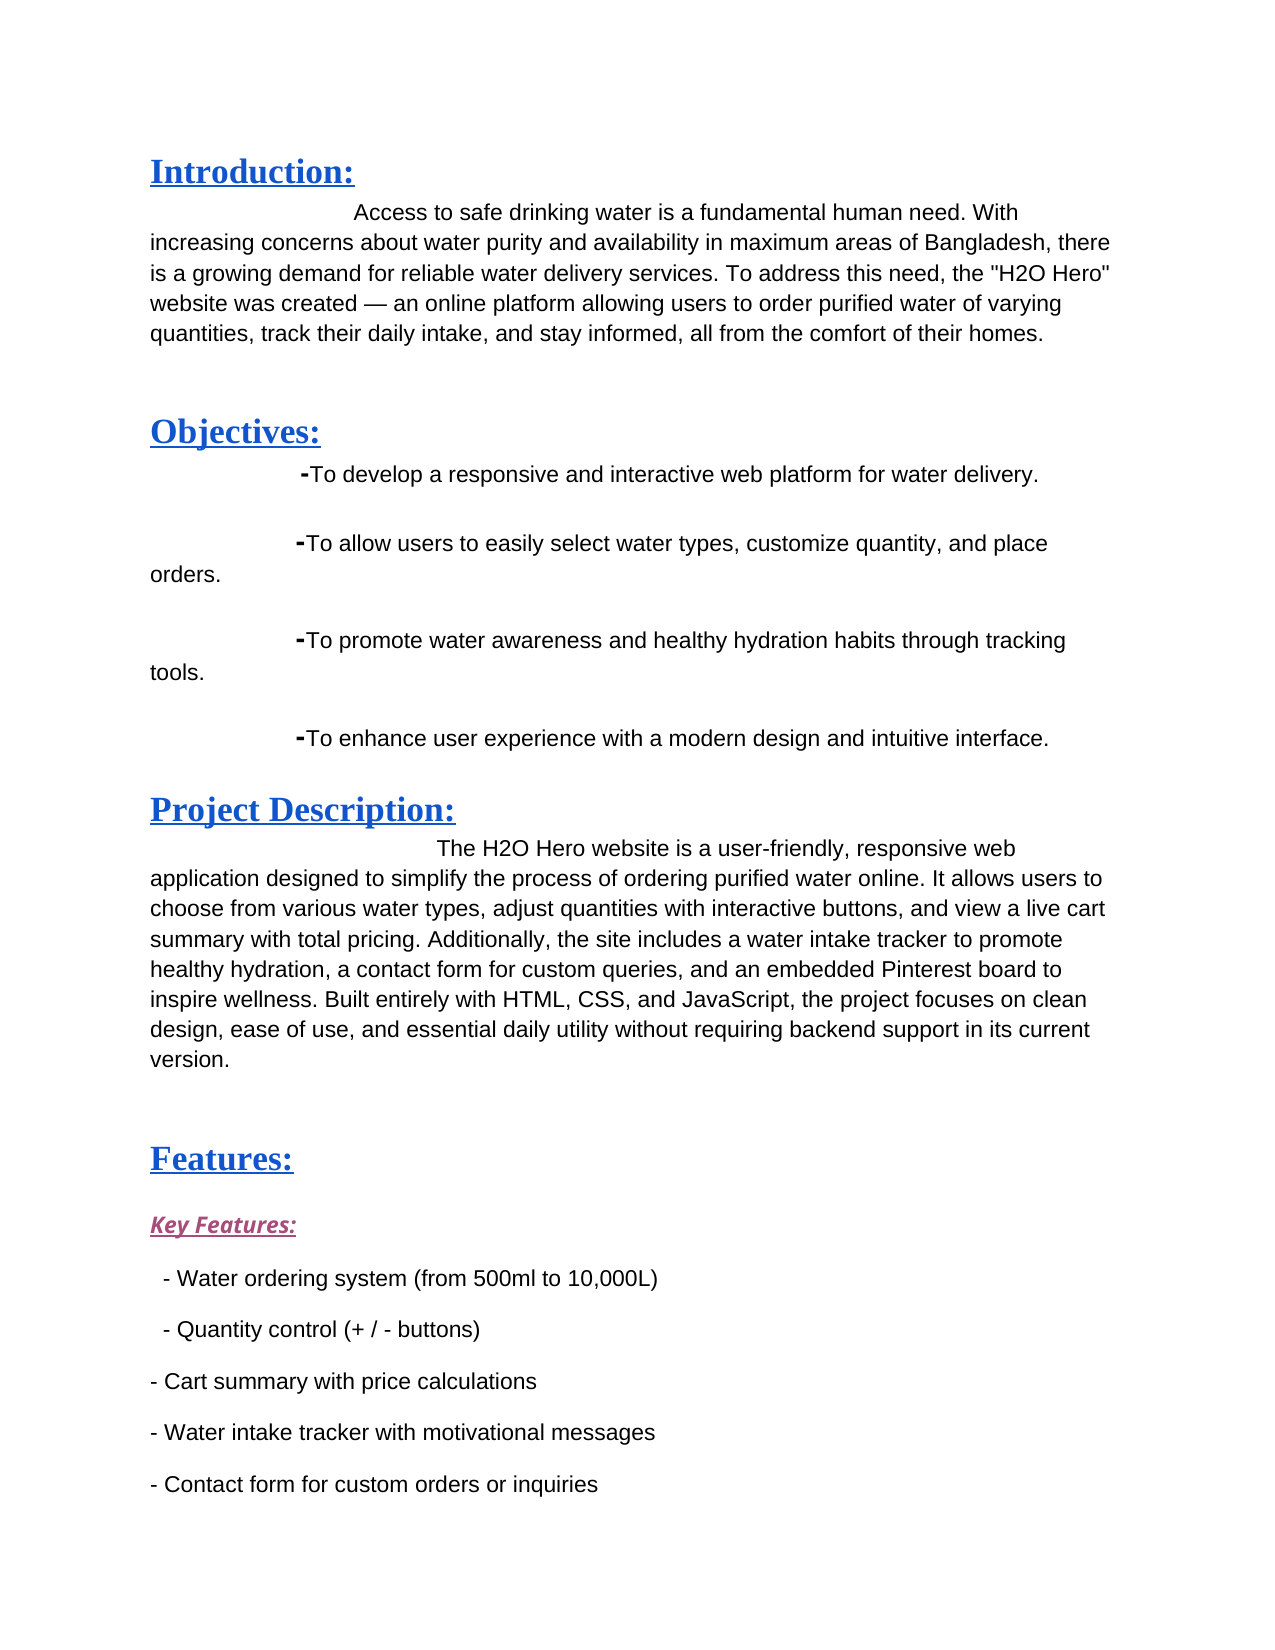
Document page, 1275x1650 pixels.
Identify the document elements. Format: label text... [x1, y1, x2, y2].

text Project Description: [150, 788, 1125, 829]
text - Contact form for custom orders or inquiries [150, 1471, 1125, 1497]
text The H2O Hero website is a user-friendly, responsive web application designed to simplify the process of ordering purified water online. It allows users to choose from various water types, adjust quantities with interactive buttons, and view a live cart summary with total pricing. Additionally, the site includes a water intake tracker to promote healthy hydration, a contact form for custom queries, and an embedded Pinterest board to inspire wellness. Built entirely with HTML, CSS, and JavaScript, the project focuses on clean design, ease of use, and essential daily utility without requiring backend support in its current version. [150, 835, 1125, 1073]
text -To allow users to easily select water types, customize quantity, and place orders. [150, 524, 1125, 587]
text -To enhance user experience with a modern design and intuitive interface. [150, 719, 1125, 753]
text Access to safe drinking water is a fundamental human need. With increasing concerns about water purity and availability in maximum areas of Bangladesh, there is a growing demand for reliable water delivery services. To address this need, the "H2O Hero" website was created — an online platform allowing users to order purified water of varying quantities, track their daily intake, and stay informed, all from the comfort of their homes. [150, 199, 1125, 346]
text -To develop a responsive and interactive web platform for water delivery. [150, 457, 1125, 489]
text -To promote water awareness and healthy hydration habits through tracking tools. [150, 621, 1125, 685]
text - Water ordering system (from 500ml to 10,000L) [150, 1265, 1125, 1291]
text Features: [150, 1137, 1125, 1178]
subtitle Introduction: [150, 150, 1125, 191]
text - Quantity control (+ / - buttons) [150, 1316, 1125, 1343]
text - Water intake tracker with motivational messages [150, 1419, 1125, 1446]
text - Cart summary with price calculations [150, 1368, 1125, 1394]
text Key Features: [150, 1209, 1125, 1240]
text Objectives: [150, 411, 1125, 451]
